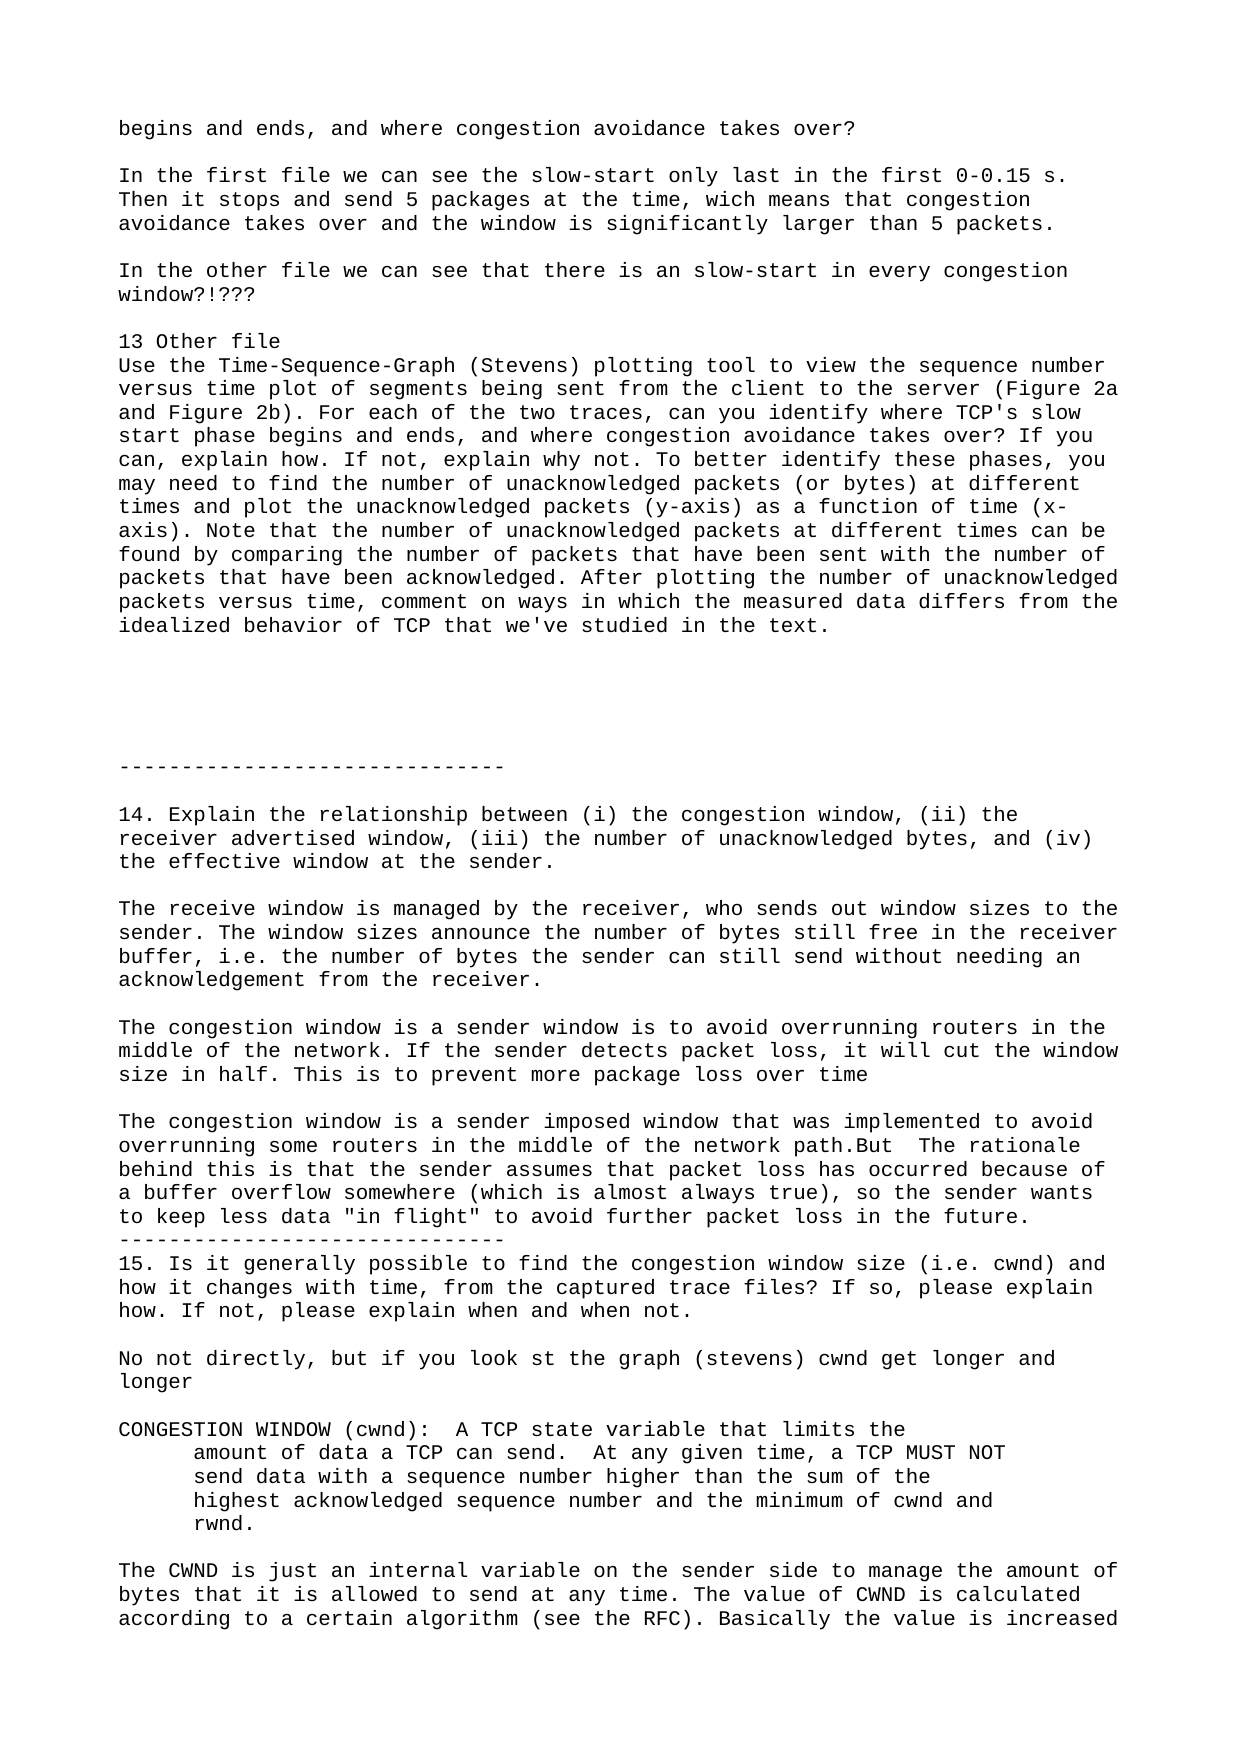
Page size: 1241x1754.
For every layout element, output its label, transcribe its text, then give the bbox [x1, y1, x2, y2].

text No not directly, but if you look st the graph (stevens) cwnd get longer and longer [118, 1348, 1122, 1395]
text amount of data a TCP can send. At any given time, a TCP MUST NOT [118, 1442, 1122, 1466]
text ------------------------------- [118, 757, 1122, 780]
text The receive window is managed by the receiver, who sends out window sizes to the sender. The window sizes announce the number of bytes still free in the receiver buffer, i.e. the number of bytes the sender can still send without needing an acknowledgement from the receiver. [118, 898, 1122, 993]
text ------------------------------- [118, 1229, 1122, 1253]
text The congestion window is a sender window is to avoid overrunning routers in the middle of the network. If the sender detects packet loss, it will cut the window size in half. This is to prevent more package loss over time [118, 1017, 1122, 1088]
text In the other file we can see that there is an slow-start in every congestion window?!??? [118, 260, 1122, 307]
text CONGESTION WINDOW (cwnd): A TCP state variable that limits the [118, 1419, 1122, 1442]
text rwnd. [118, 1513, 1122, 1537]
text Use the Time-Sequence-Graph (Stevens) plotting tool to view the sequence number versus time plot of segments being sent from the client to the server (Figure 2a and Figure 2b). For each of the two traces, can you identify where TCP's slow start phase begins and ends, and where congestion avoidance takes over? If you can, explain how. If not, explain why not. To better identify these phases, you may need to find the number of unacknowledged packets (or bytes) at different times and plot the unacknowledged packets (y-axis) as a function of time (x-axis). Note that the number of unacknowledged packets at different times can be found by comparing the number of packets that have been sent with the number of packets that have been acknowledged. After plotting the number of unacknowledged packets versus time, comment on ways in which the measured data differs from the idealized behavior of TCP that we've studied in the text. [118, 354, 1122, 638]
text 14. Explain the relationship between (i) the congestion window, (ii) the receiver advertised window, (iii) the number of unacknowledged bytes, and (iv) the effective window at the sender. [118, 804, 1122, 875]
text begins and ends, and where congestion avoidance takes over? [118, 118, 1122, 142]
text 15. Is it generally possible to find the congestion window size (i.e. cwnd) and how it changes with time, from the captured trace files? If so, please explain how. If not, please explain when and when not. [118, 1253, 1122, 1324]
text 13 Other file [118, 331, 1122, 354]
text The CWND is just an internal variable on the sender side to manage the amount of bytes that it is allowed to send at any time. The value of CWND is calculated according to a certain algorithm (see the RFC). Basically the value is increased [118, 1561, 1122, 1631]
text The congestion window is a sender imposed window that was implemented to avoid overrunning some routers in the middle of the network path.But The rationale behind this is that the sender assumes that packet loss has occurred because of a buffer overflow somewhere (which is almost always true), so the sender wants to keep less data "in flight" to avoid further packet loss in the future. [118, 1111, 1122, 1229]
text send data with a sequence number higher than the sum of the [118, 1466, 1122, 1489]
text highest acknowledged sequence number and the minimum of cwnd and [118, 1489, 1122, 1513]
text In the first file we can see the slow-start only last in the first 0-0.15 s. Then it stops and send 5 packages at the time, wich means that congestion avoidance takes over and the window is significantly larger than 5 packets. [118, 165, 1122, 236]
